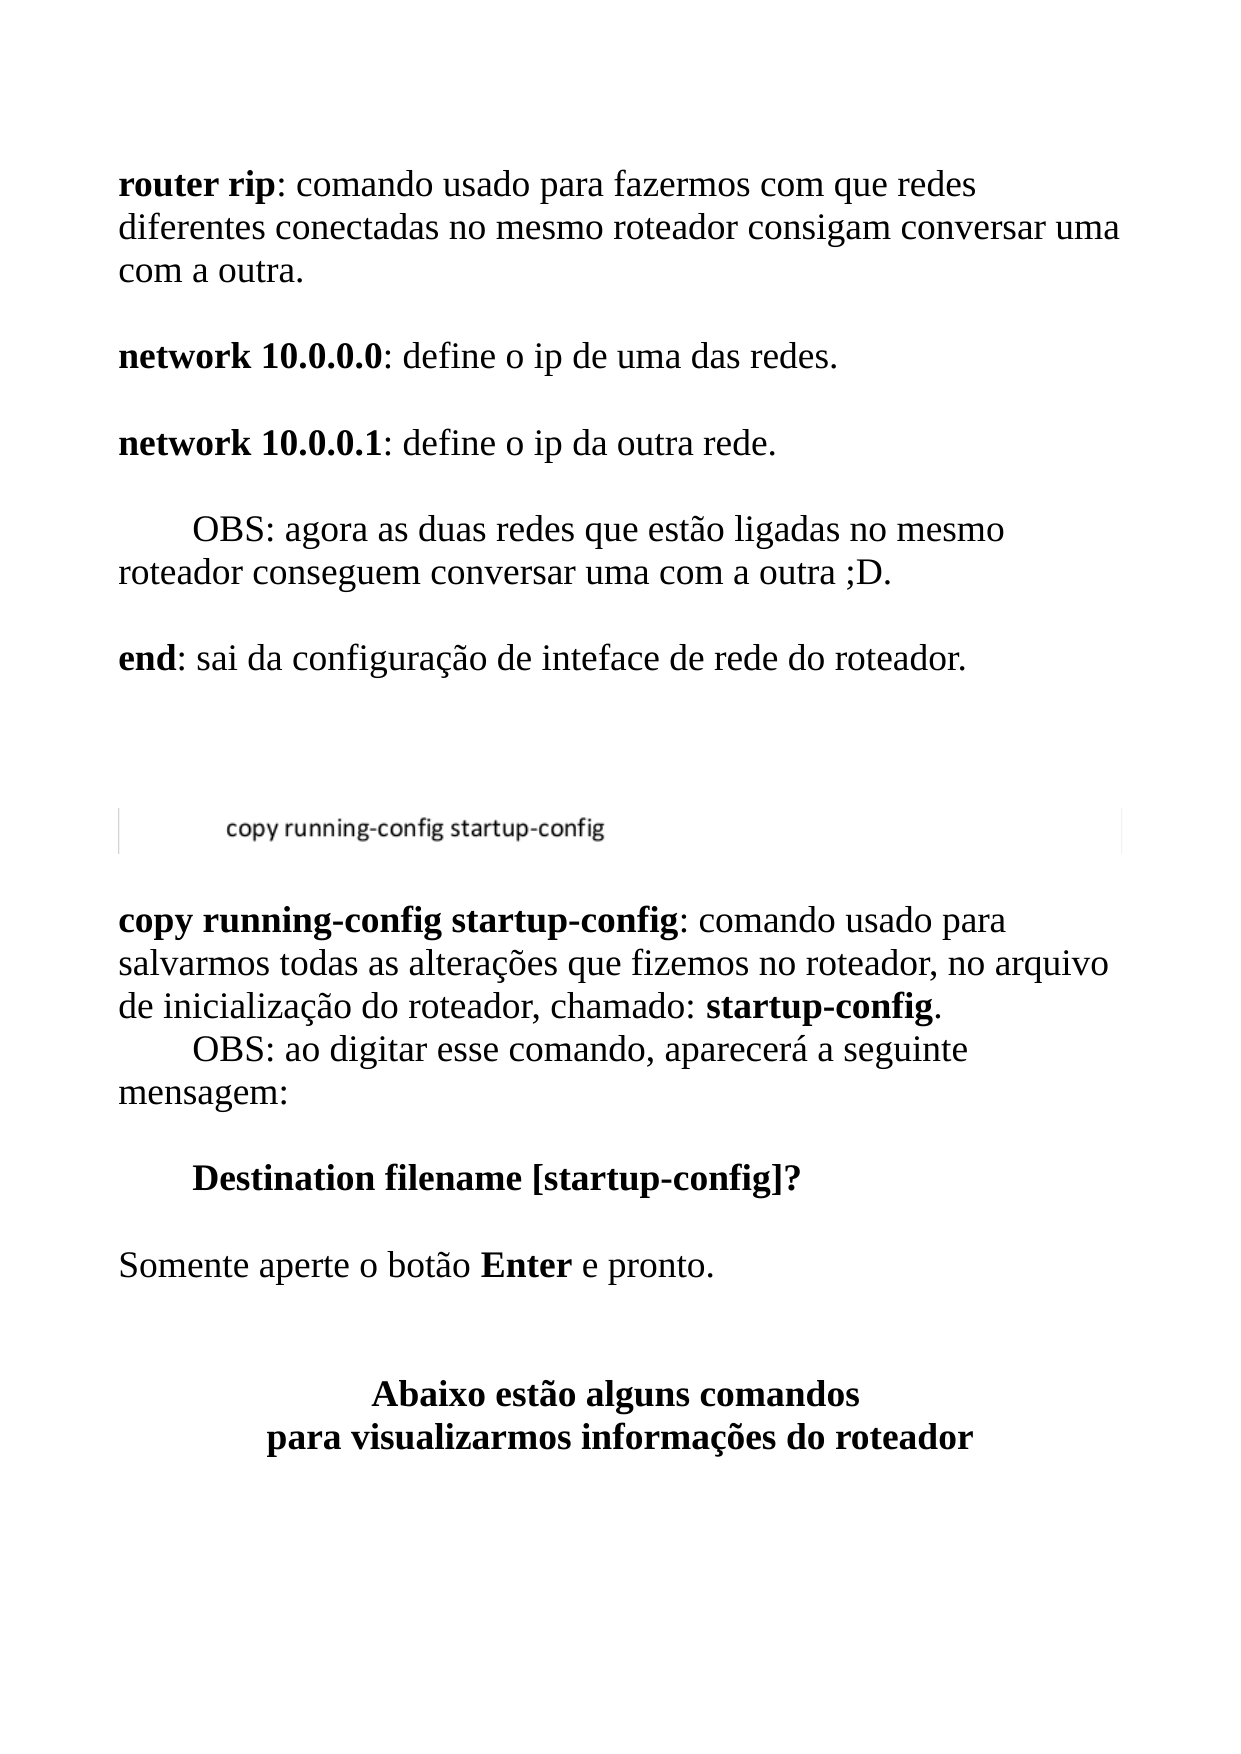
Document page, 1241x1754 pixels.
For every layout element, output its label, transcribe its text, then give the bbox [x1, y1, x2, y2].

text OBS: ao digitar esse comando, aparecerá a seguinte mensagem: [118, 1026, 1122, 1113]
text network 10.0.0.0: define o ip de uma das redes. [118, 334, 1122, 377]
text router rip: comando usado para fazermos com que redes diferentes conectadas no mesmo roteador consigam conversar uma com a outra. [118, 161, 1122, 291]
text Abaixo estão alguns comandos [118, 1371, 1122, 1414]
picture [118, 808, 1123, 854]
text para visualizarmos informações do roteador [118, 1414, 1122, 1458]
text network 10.0.0.1: define o ip da outra rede. [118, 420, 1122, 463]
text Somente aperte o botão Enter e pronto. [118, 1242, 1122, 1285]
text copy running-config startup-config: comando usado para salvarmos todas as alterações que fizemos no roteador, no arquivo de inicialização do roteador, chamado: startup-config. [118, 897, 1122, 1026]
text OBS: agora as duas redes que estão ligadas no mesmo roteador conseguem conversar uma com a outra ;D. [118, 506, 1122, 592]
text end: sai da configuração de inteface de rede do roteador. [118, 636, 1122, 679]
text Destination filename [startup-config]? [118, 1156, 1122, 1199]
